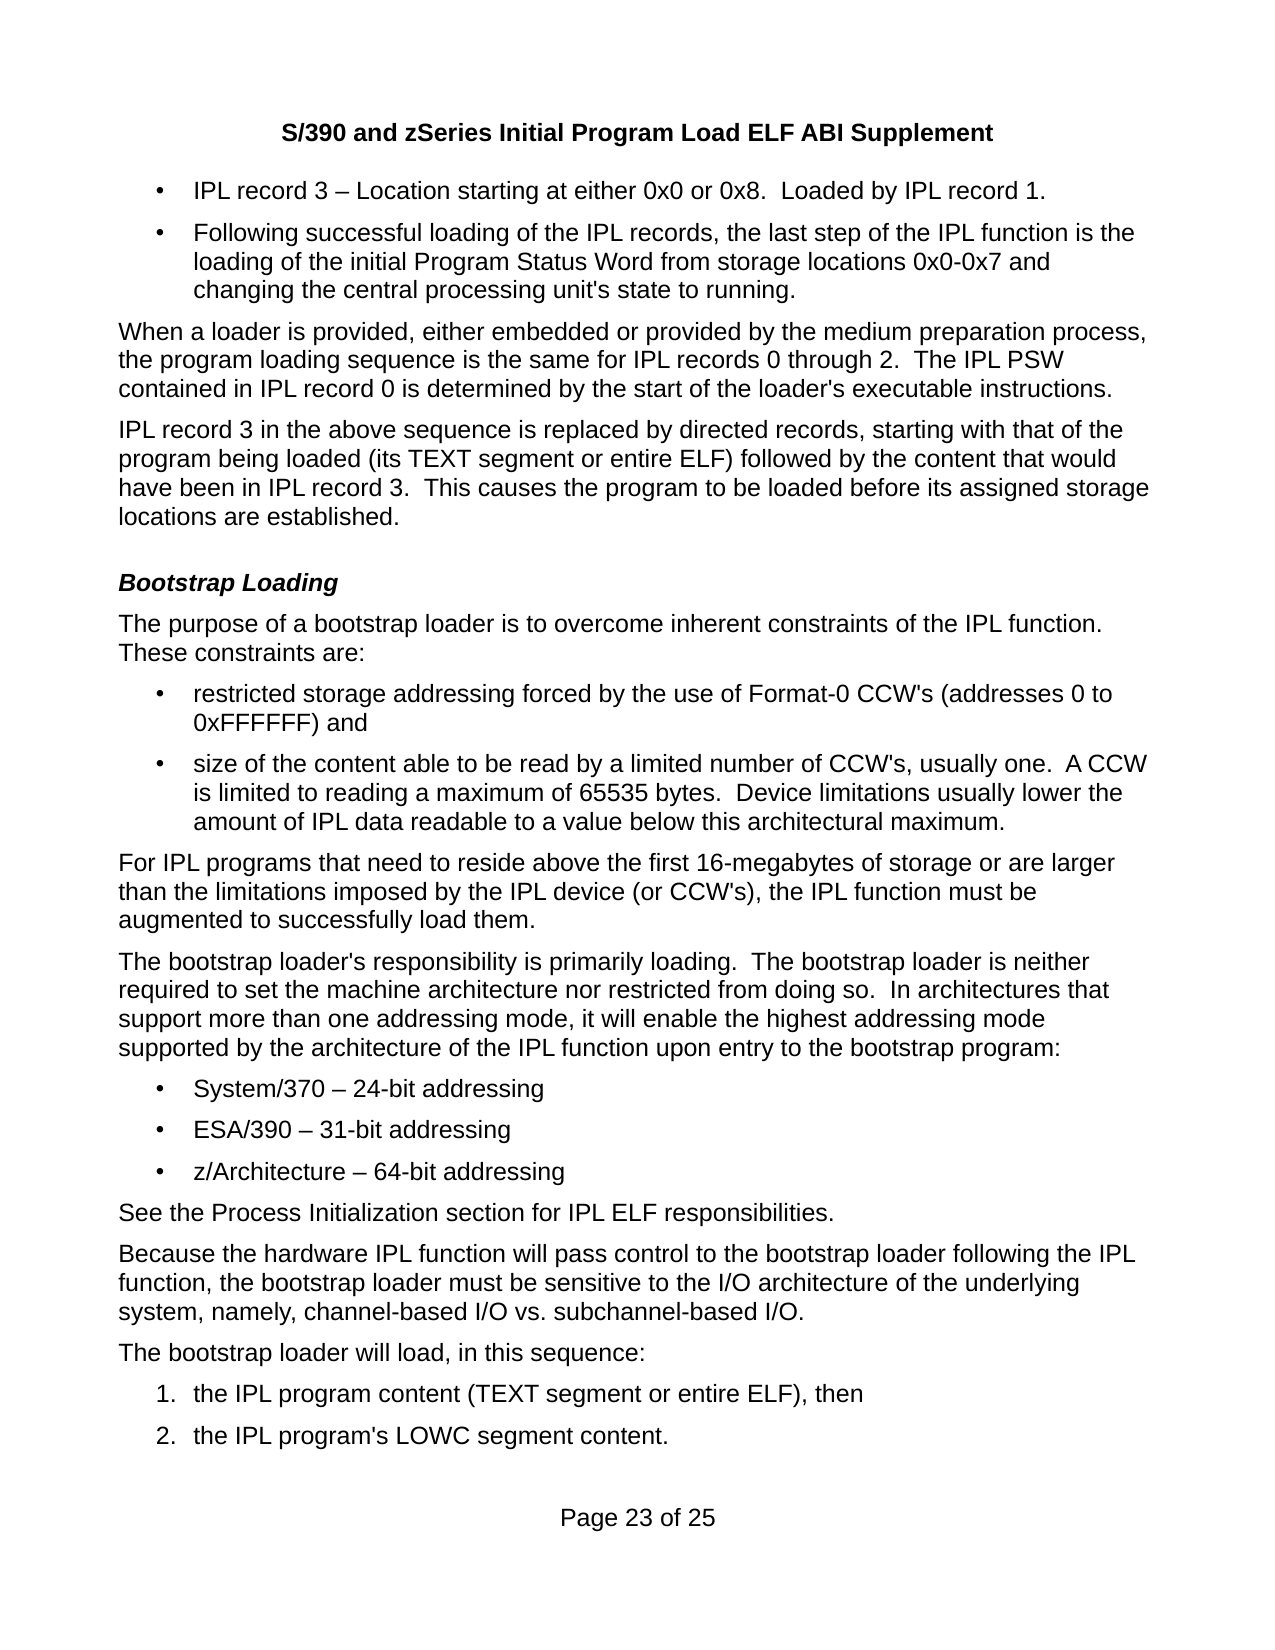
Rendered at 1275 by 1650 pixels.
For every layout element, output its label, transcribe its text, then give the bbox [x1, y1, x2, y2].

list Following successful loading of the IPL records, the last step of the IPL function is the loading of the initial Program Status Word from storage locations 0x0-0x7 and changing the central processing unit's state to running. [156, 218, 1157, 304]
text The purpose of a bootstrap loader is to overcome inherent constraints of the IPL function. These constraints are: [118, 609, 1157, 666]
text For IPL programs that need to reside above the first 16-megabytes of storage or are larger than the limitations imposed by the IPL device (or CCW's), the IPL function must be augmented to successfully load them. [118, 848, 1157, 934]
text The bootstrap loader's responsibility is primarily loading. The bootstrap loader is neither required to set the machine architecture nor restricted from doing so. In architectures that support more than one addressing mode, it will enable the highest addressing mode supported by the architecture of the IPL function upon entry to the bootstrap program: [118, 947, 1157, 1062]
list size of the content able to be read by a limited number of CCW's, usually one. A CCW is limited to reading a maximum of 65535 bytes. Device limitations usually lower the amount of IPL data readable to a value below this architectural maximum. [156, 749, 1157, 835]
subtitle Bootstrap Loading [118, 568, 1157, 596]
list restricted storage addressing forced by the use of Format-0 CCW's (addresses 0 to 0xFFFFFF) and [156, 679, 1157, 736]
text When a loader is provided, either embedded or provided by the medium preparation process, the program loading sequence is the same for IPL records 0 through 2. The IPL PSW contained in IPL record 0 is determined by the start of the loader's executable instructions. [118, 317, 1157, 403]
text IPL record 3 in the above sequence is replaced by directed records, starting with that of the program being loaded (its TEXT segment or entire ELF) followed by the content that would have been in IPL record 3. This causes the program to be loaded before its assigned storage locations are established. [118, 415, 1157, 530]
list the IPL program's LOWC segment content. [156, 1421, 1157, 1449]
list System/370 – 24-bit addressing [156, 1074, 1157, 1103]
list the IPL program content (TEXT segment or entire ELF), then [156, 1379, 1157, 1408]
list ESA/390 – 31-bit addressing [156, 1115, 1157, 1144]
list IPL record 3 – Location starting at either 0x0 or 0x8. Loaded by IPL record 1. [156, 176, 1157, 205]
list z/Architecture – 64-bit addressing [156, 1157, 1157, 1186]
text See the Process Initialization section for IPL ELF responsibilities. [118, 1198, 1157, 1227]
text Because the hardware IPL function will pass control to the bootstrap loader following the IPL function, the bootstrap loader must be sensitive to the I/O architecture of the underlying system, namely, channel-based I/O vs. subchannel-based I/O. [118, 1239, 1157, 1326]
text The bootstrap loader will load, in this sequence: [118, 1338, 1157, 1367]
